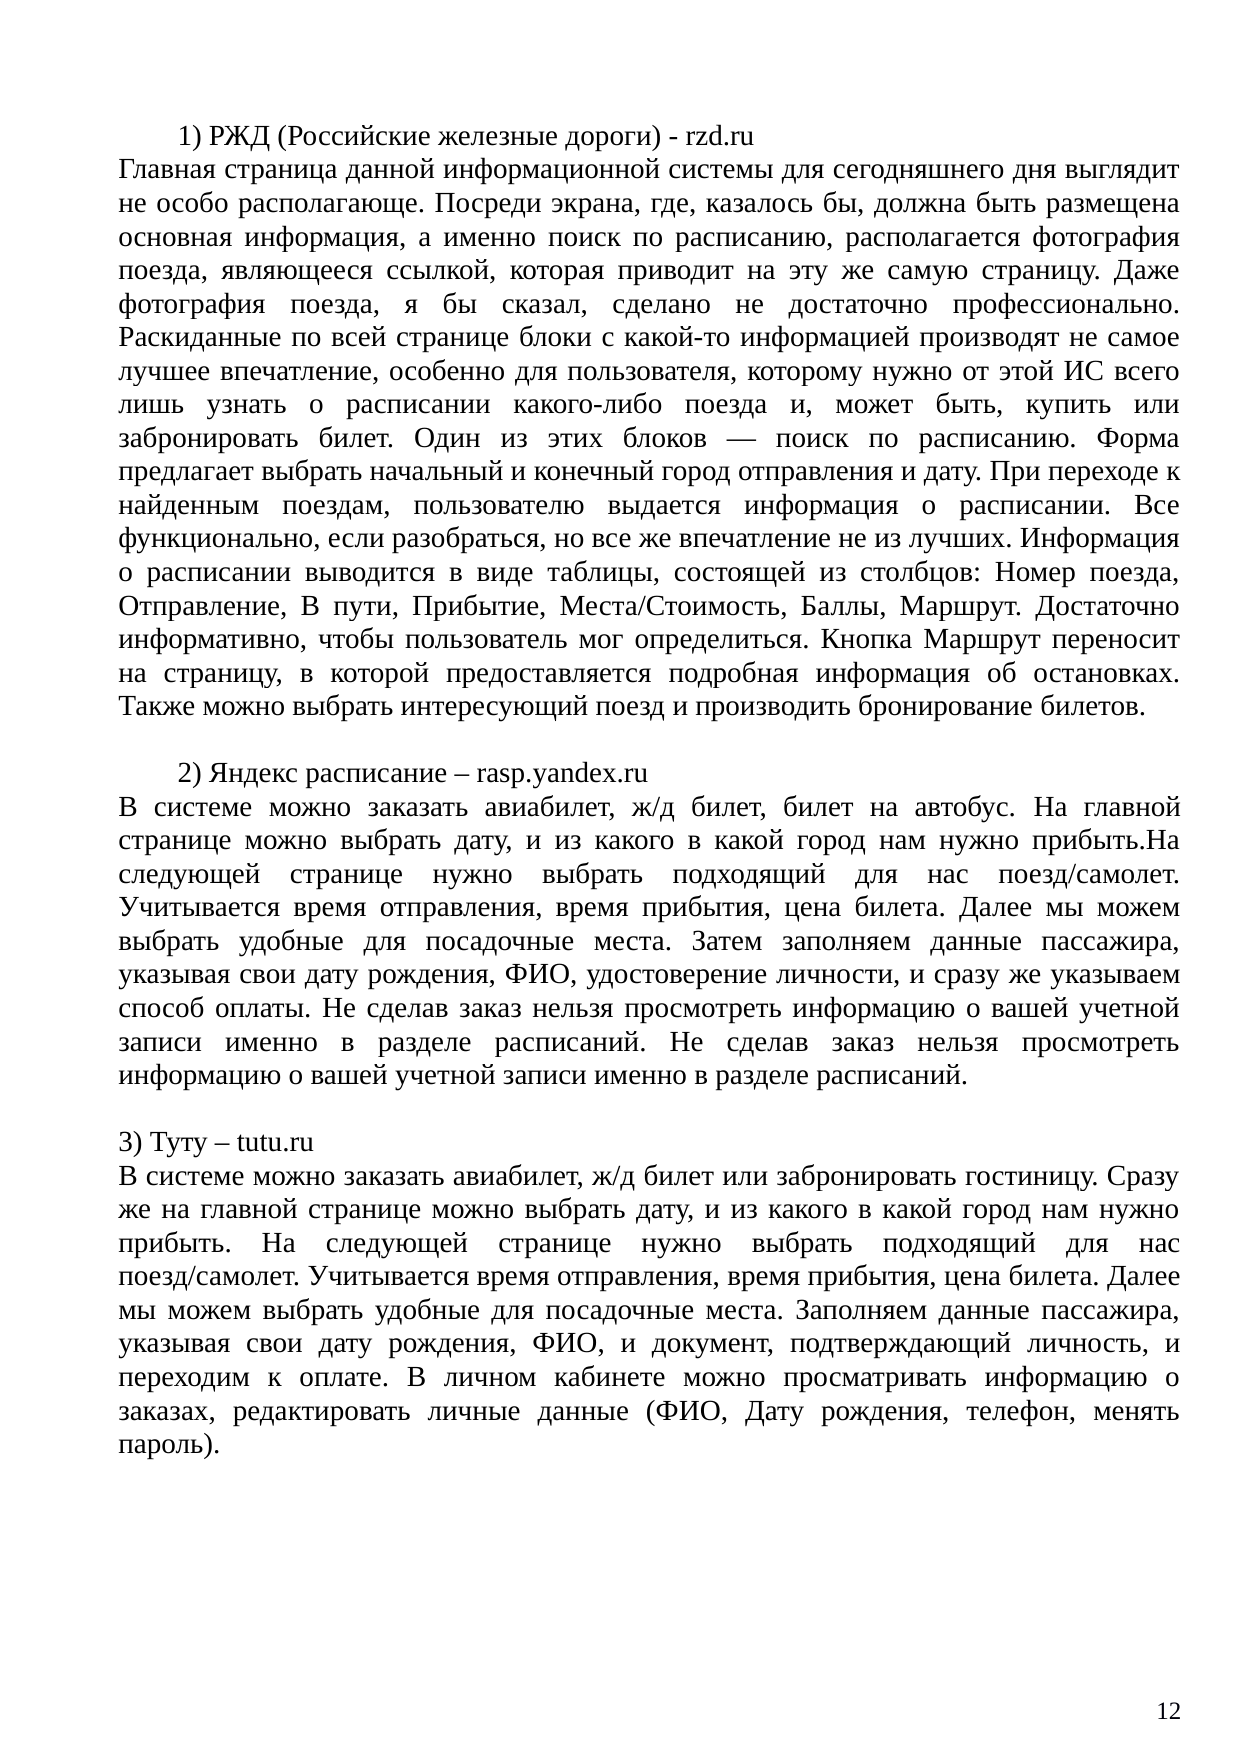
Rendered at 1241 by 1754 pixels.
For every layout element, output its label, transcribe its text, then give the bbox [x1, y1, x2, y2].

text 1) РЖД (Российские железные дороги) - rzd.ru [118, 118, 1181, 152]
text 3) Туту – tutu.ru [118, 1124, 1181, 1158]
text В системе можно заказать авиабилет, ж/д билет или забронировать гостиницу. Сразу же на главной странице можно выбрать дату, и из какого в какой город нам нужно прибыть. На следующей странице нужно выбрать подходящий для нас поезд/самолет. Учитывается время отправления, время прибытия, цена билета. Далее мы можем выбрать удобные для посадочные места. Заполняем данные пассажира, указывая свои дату рождения, ФИО, и документ, подтверждающий личность, и переходим к оплате. В личном кабинете можно просматривать информацию о заказах, редактировать личные данные (ФИО, Дату рождения, телефон, менять пароль). [118, 1158, 1181, 1460]
text Главная страница данной информационной системы для сегодняшнего дня выглядит не особо располагающе. Посреди экрана, где, казалось бы, должна быть размещена основная информация, а именно поиск по расписанию, располагается фотография поезда, являющееся ссылкой, которая приводит на эту же самую страницу. Даже фотография поезда, я бы сказал, сделано не достаточно профессионально. Раскиданные по всей странице блоки с какой-то информацией производят не самое лучшее впечатление, особенно для пользователя, которому нужно от этой ИС всего лишь узнать о расписании какого-либо поезда и, может быть, купить или забронировать билет. Один из этих блоков — поиск по расписанию. Форма предлагает выбрать начальный и конечный город отправления и дату. При переходе к найденным поездам, пользователю выдается информация о расписании. Все функционально, если разобраться, но все же впечатление не из лучших. Информация о расписании выводится в виде таблицы, состоящей из столбцов: Номер поезда, Отправление, В пути, Прибытие, Места/Стоимость, Баллы, Маршрут. Достаточно информативно, чтобы пользователь мог определиться. Кнопка Маршрут переносит на страницу, в которой предоставляется подробная информация об остановках. Также можно выбрать интересующий поезд и производить бронирование билетов. [118, 152, 1181, 722]
text В системе можно заказать авиабилет, ж/д билет, билет на автобус. На главной странице можно выбрать дату, и из какого в какой город нам нужно прибыть.На следующей странице нужно выбрать подходящий для нас поезд/самолет. Учитывается время отправления, время прибытия, цена билета. Далее мы можем выбрать удобные для посадочные места. Затем заполняем данные пассажира, указывая свои дату рождения, ФИО, удостоверение личности, и сразу же указываем способ оплаты. Не сделав заказ нельзя просмотреть информацию о вашей учетной записи именно в разделе расписаний. Не сделав заказ нельзя просмотреть информацию о вашей учетной записи именно в разделе расписаний. [118, 789, 1181, 1091]
text 2) Яндекс расписание – rasp.yandex.ru [177, 755, 1181, 789]
